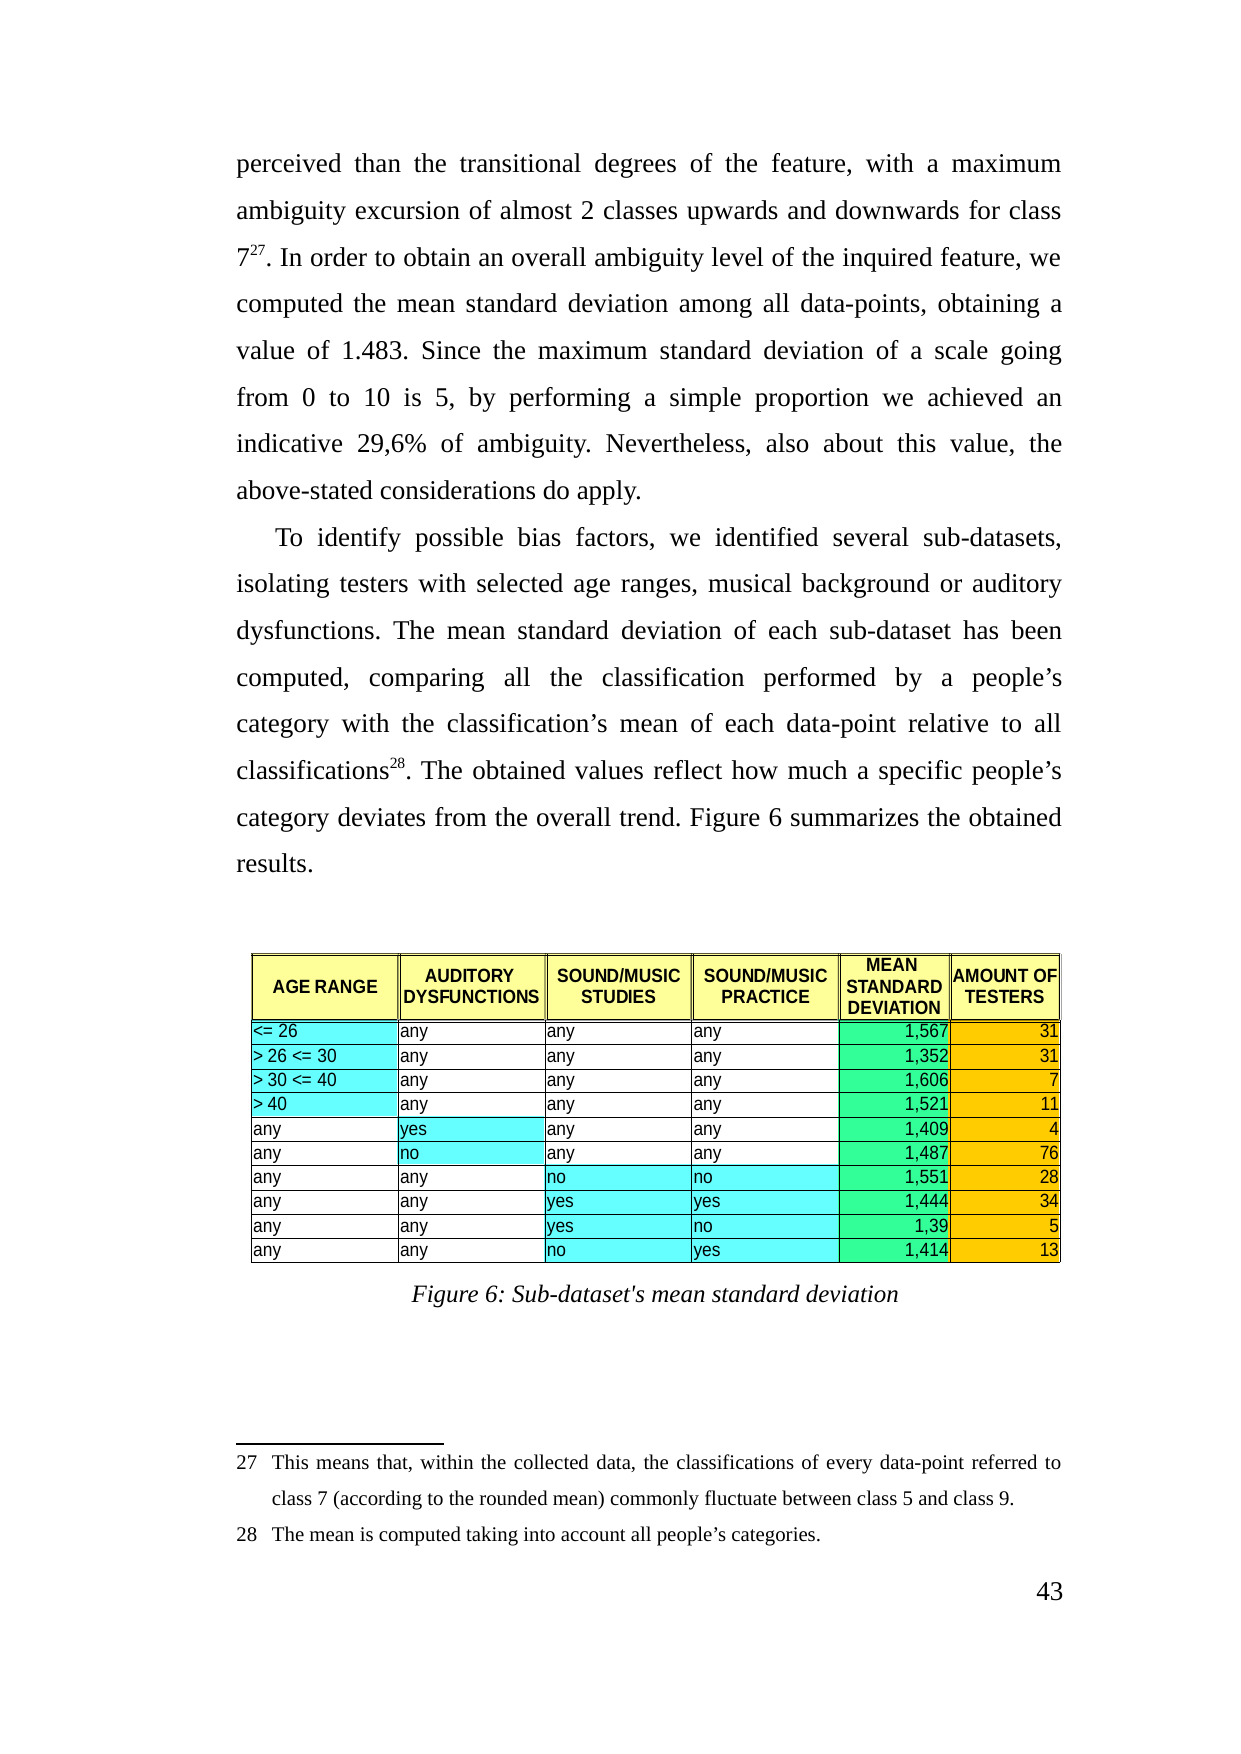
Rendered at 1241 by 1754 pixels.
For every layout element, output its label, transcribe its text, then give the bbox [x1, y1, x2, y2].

text This means that, within the collected data, the classifications of every data-point referred to class 7 (according to the rounded mean) commonly fluctuate between class 5 and class 9. [236, 1449, 1063, 1510]
text The mean is computed taking into account all people’s categories. [236, 1522, 1063, 1546]
text To identify possible bias factors, we identified several sub-datasets, isolating testers with selected age ranges, musical background or auditory dysfunctions. The mean standard deviation of each sub-dataset has been computed, comparing all the classification performed by a people’s category with the classification’s mean of each data-point relative to all classifications. The obtained values reflect how much a specific people’s category deviates from the overall trend. Figure 6 summarizes the obtained results. [236, 521, 1063, 879]
text perceived than the transitional degrees of the feature, with a maximum ambiguity excursion of almost 2 classes upwards and downwards for class 7. In order to obtain an overall ambiguity level of the inquired feature, we computed the mean standard deviation among all data-points, obtaining a value of 1.483. Since the maximum standard deviation of a scale going from 0 to 10 is 5, by performing a simple proportion we achieved an indicative 29,6% of ambiguity. Nevertheless, also about this value, the above-stated considerations do apply. [236, 148, 1063, 505]
text Figure 6: Sub-dataset's mean standard deviation [251, 1021, 1062, 1308]
